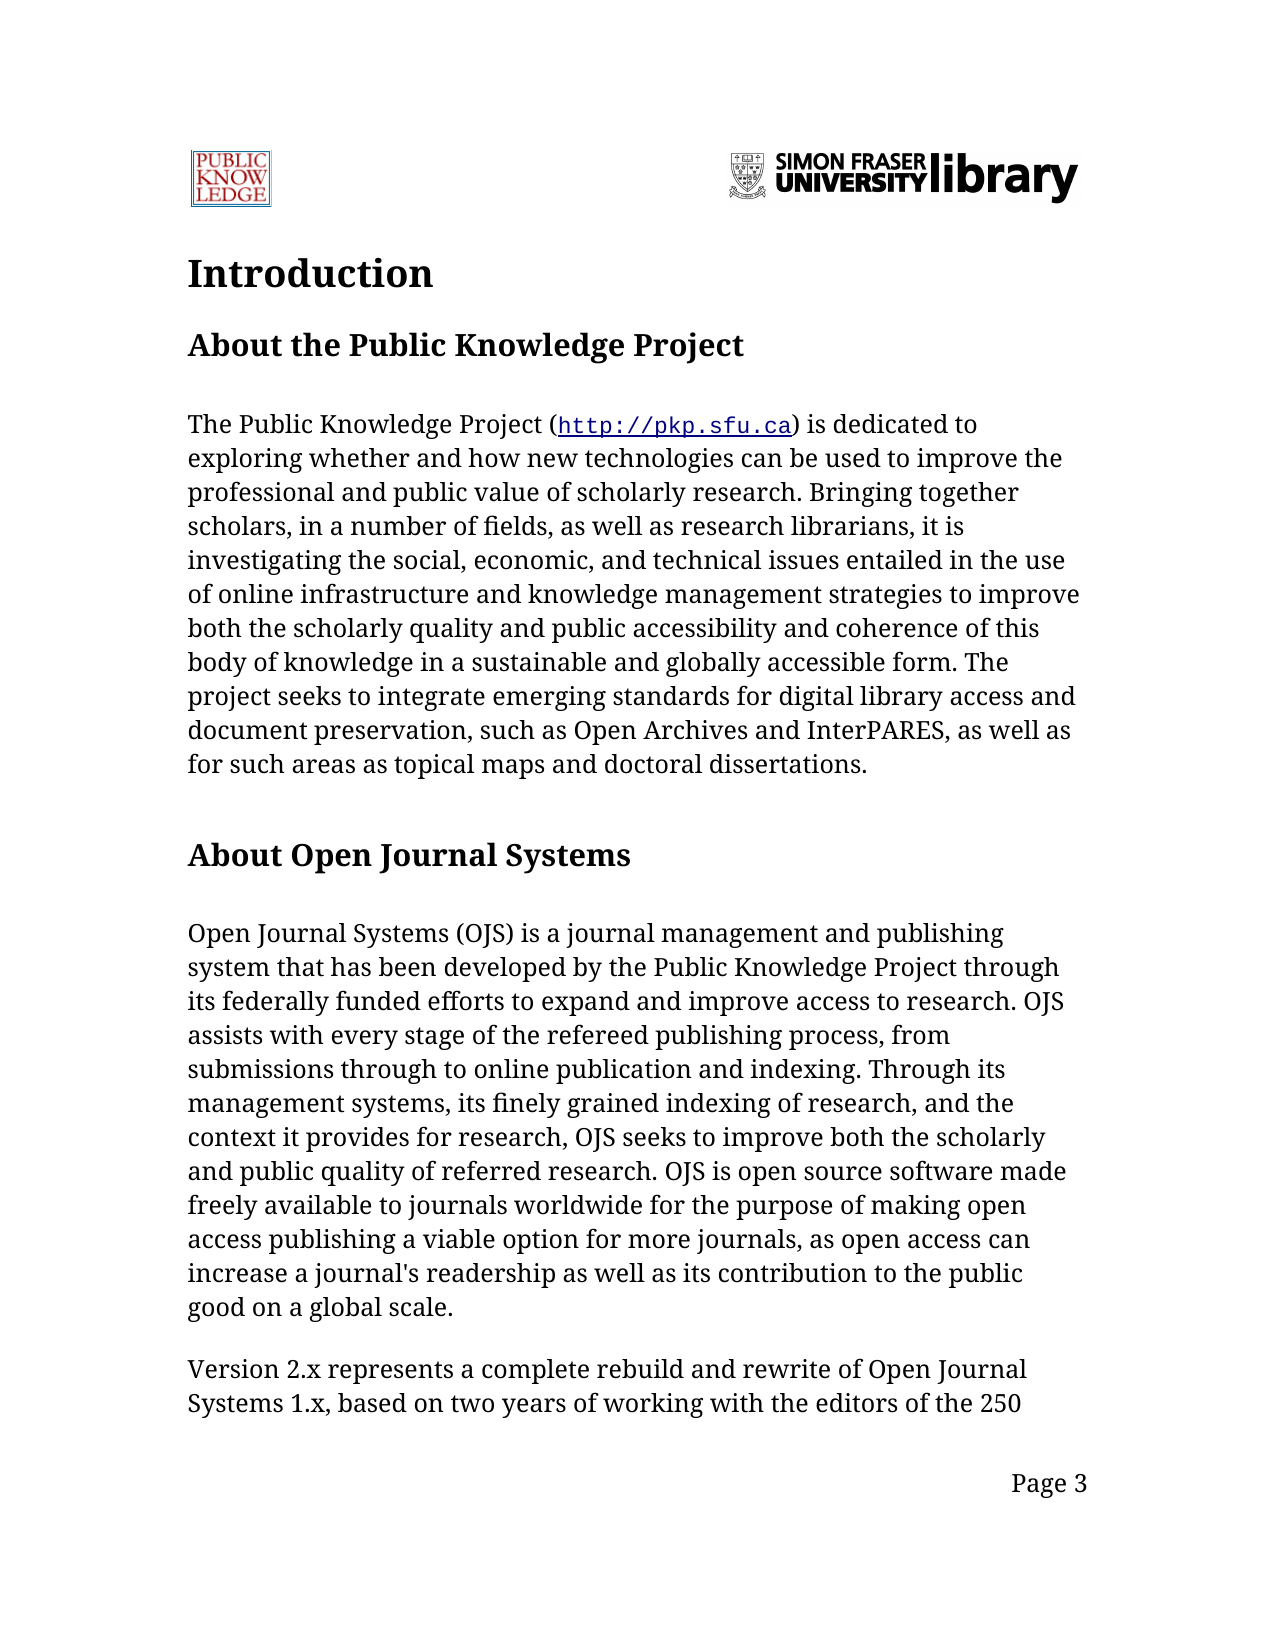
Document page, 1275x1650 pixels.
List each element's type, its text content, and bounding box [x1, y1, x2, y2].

subtitle About the Public Knowledge Project [187, 324, 1087, 366]
picture [193, 150, 272, 205]
text The Public Knowledge Project (http://pkp.sfu.ca) is dedicated to exploring whether and how new technologies can be used to improve the professional and public value of scholarly research. Bringing together scholars, in a number of fields, as well as research librarians, it is investigating the social, economic, and technical issues entailed in the use of online infrastructure and knowledge management strategies to improve both the scholarly quality and public accessibility and coherence of this body of knowledge in a sustainable and globally accessible form. The project seeks to integrate emerging standards for digital library access and document preservation, such as Open Archives and InterPARES, as well as for such areas as topical maps and doctoral dissertations. [187, 407, 1087, 780]
text Version 2.x represents a complete rebuild and rewrite of Open Journal Systems 1.x, based on two years of working with the editors of the 250 [187, 1352, 1087, 1419]
subtitle About Open Journal Systems [187, 833, 1087, 875]
text Open Journal Systems (OJS) is a journal management and publishing system that has been developed by the Public Knowledge Project through its federally funded efforts to expand and improve access to research. OJS assists with every stage of the refereed publishing process, from submissions through to online publication and indexing. Through its management systems, its finely grained indexing of research, and the context it provides for research, OJS seeks to improve both the scholarly and public quality of referred research. OJS is open source software made freely available to journals worldwide for the purpose of making open access publishing a viable option for more journals, as open access can increase a journal's readership as well as its contribution to the public good on a global scale. [187, 916, 1087, 1323]
picture [723, 150, 1083, 207]
subtitle Introduction [187, 247, 1087, 299]
